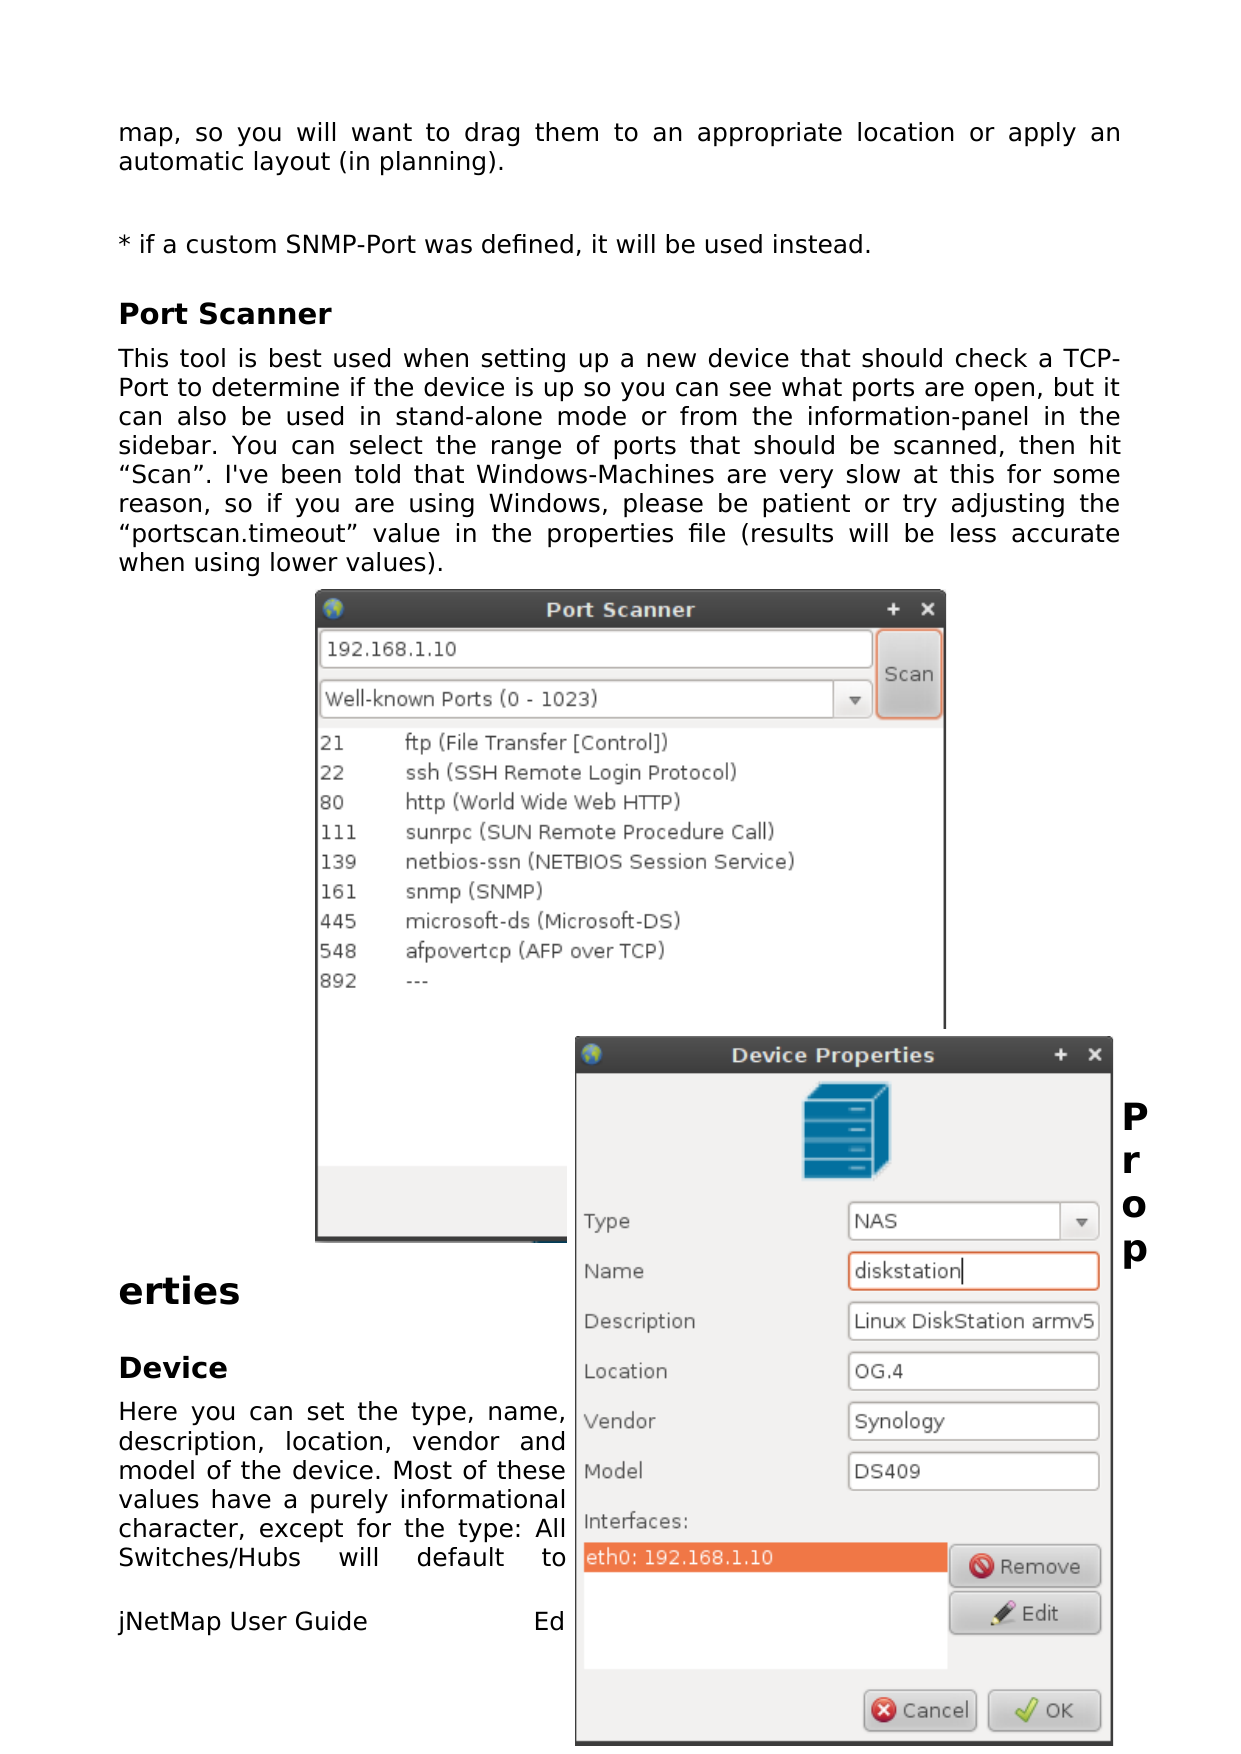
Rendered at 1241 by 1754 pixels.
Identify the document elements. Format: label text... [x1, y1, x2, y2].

subtitle Device [118, 1351, 567, 1385]
text * if a custom SNMP-Port was defined, it will be used instead. [118, 231, 1122, 260]
text Here you can set the type, name, description, location, vendor and model of the device. Most of these values have a purely informational character, except for the type: All Switches/Hubs will default to [118, 1398, 567, 1573]
text map, so you will want to drag them to an appropriate location or apply an automatic layout (in planning). [118, 118, 1122, 176]
picture [575, 1036, 1114, 1746]
picture [315, 589, 947, 1243]
subtitle Properties [118, 1095, 567, 1314]
text This tool is best used when setting up a new device that should check a TCP-Port to determine if the device is up so you can see what ports are open, but it can also be used in stand-alone mode or from the information-panel in the sidebar. You can select the range of ports that should be scanned, then hit “Scan”. I've been told that Windows-Machines are very slow at this for some reason, so if you are using Windows, please be patient or try adjusting the “portscan.timeout” value in the properties file (results will be less accurate when using lower values). [118, 344, 1122, 577]
subtitle Properties [572, 1034, 1116, 1749]
subtitle Port Scanner [118, 297, 1122, 331]
